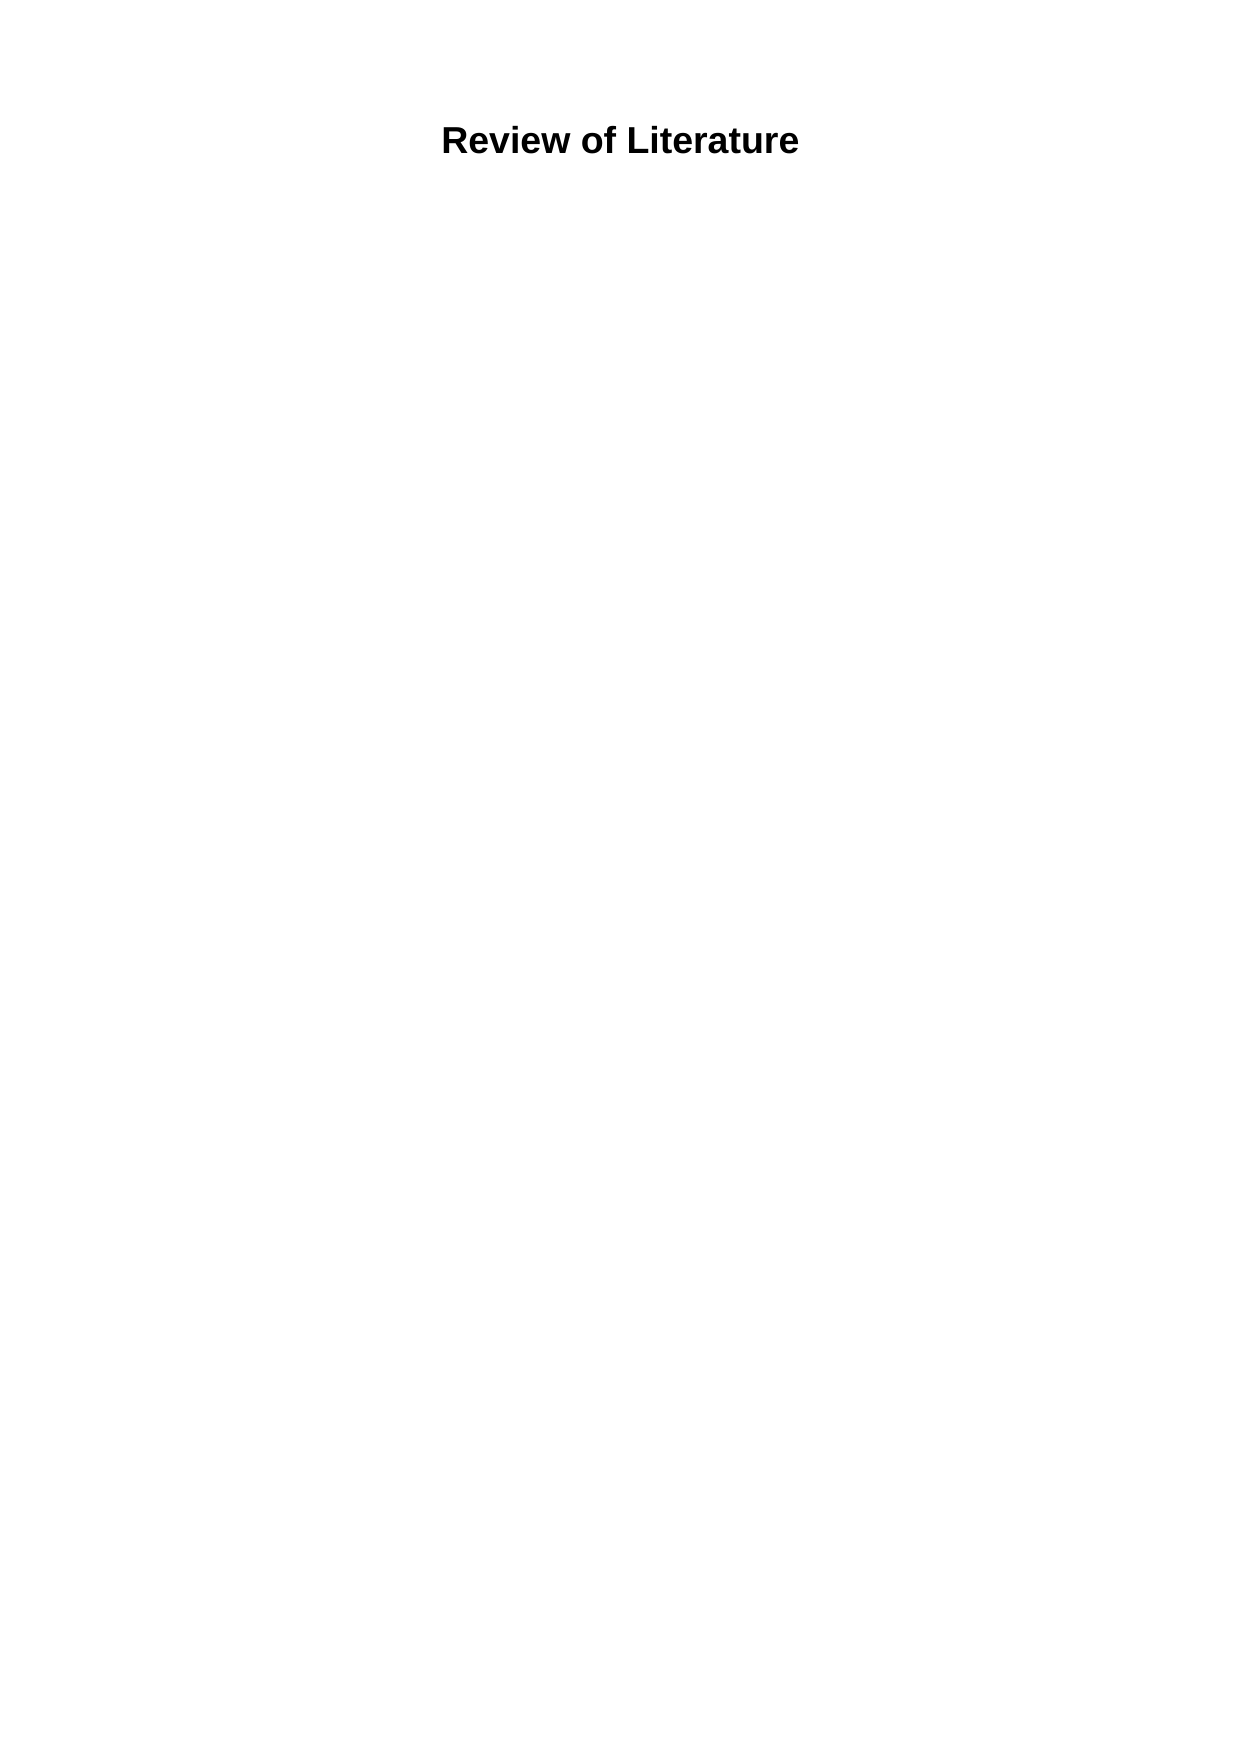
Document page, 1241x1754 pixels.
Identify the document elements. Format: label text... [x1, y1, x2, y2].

subtitle Review of Literature [118, 118, 1122, 161]
